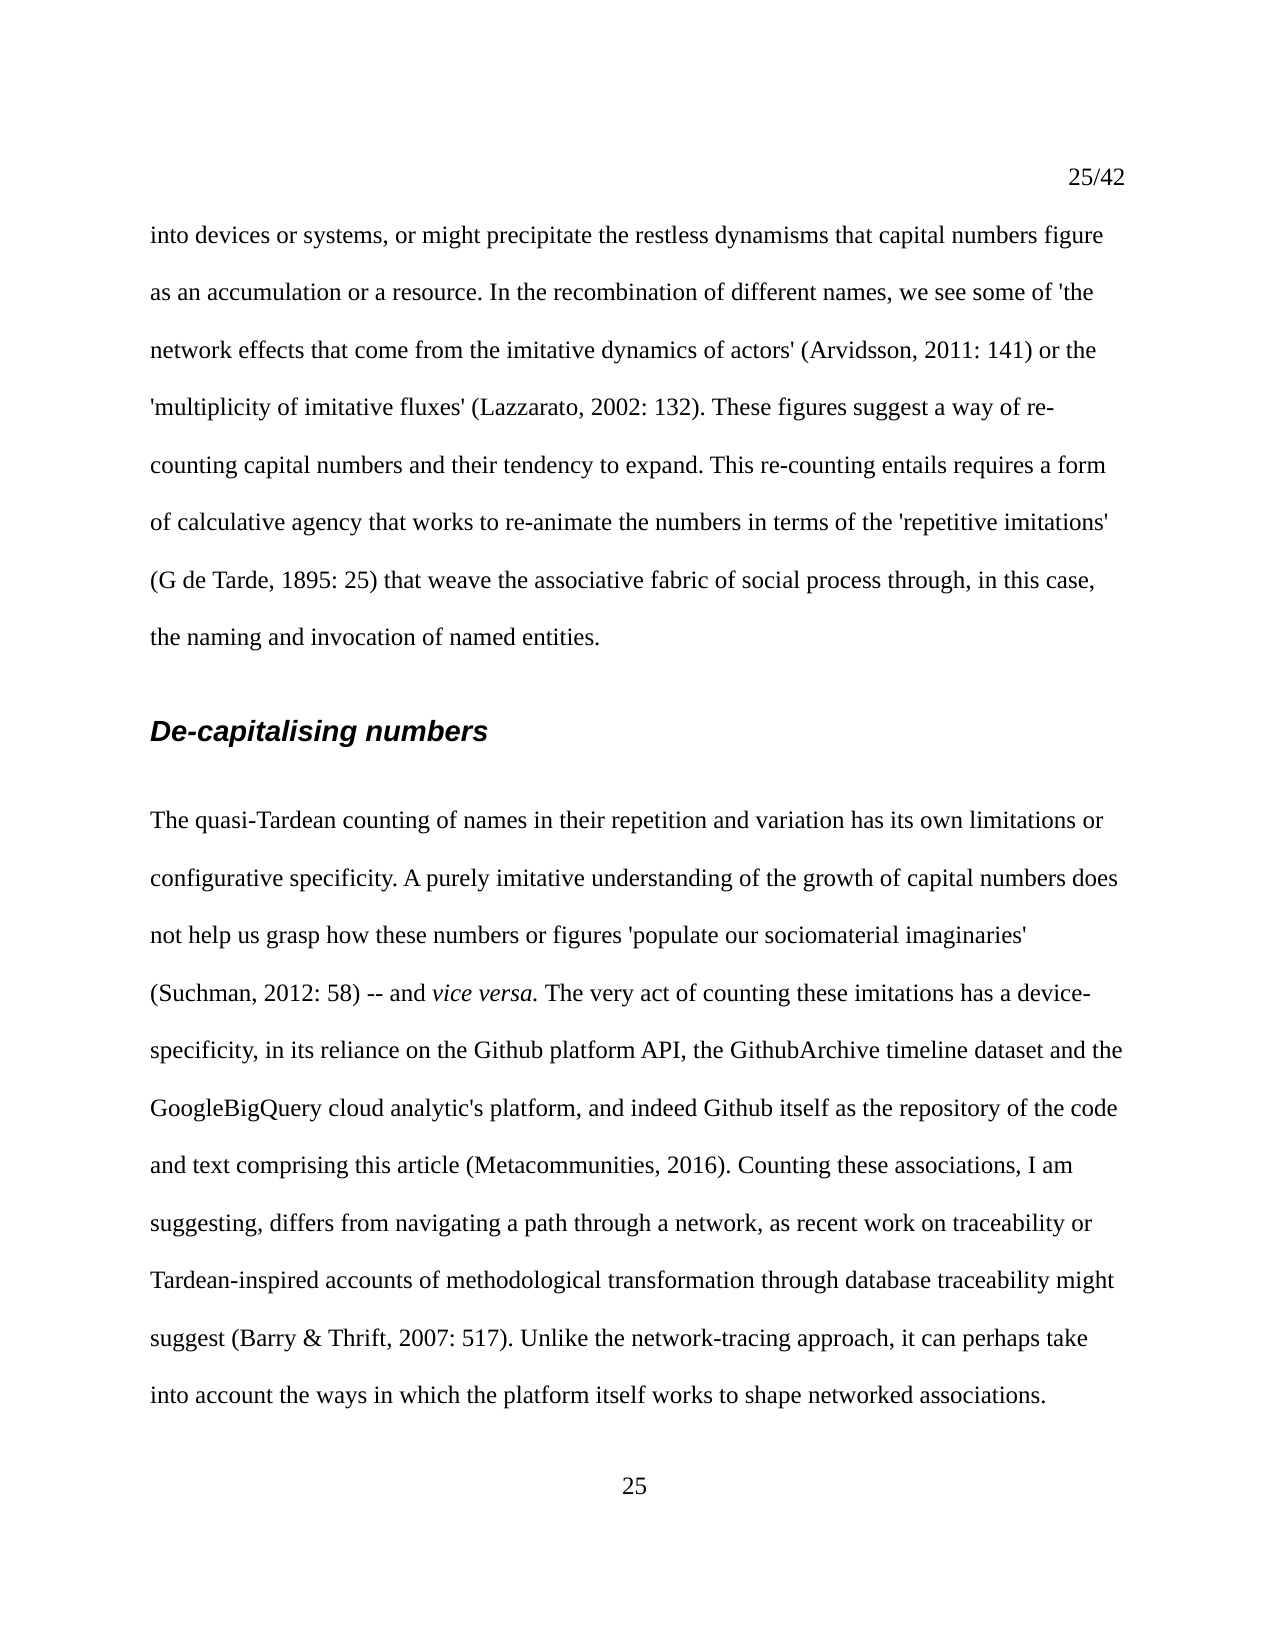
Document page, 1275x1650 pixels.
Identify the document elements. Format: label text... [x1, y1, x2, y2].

text The quasi-Tardean counting of names in their repetition and variation has its own limitations or configurative specificity. A purely imitative understanding of the growth of capital numbers does not help us grasp how these numbers or figures 'populate our sociomaterial imaginaries' (Suchman, 2012: 58) -- and vice versa. The very act of counting these imitations has a device-specificity, in its reliance on the Github platform API, the GithubArchive timeline dataset and the GoogleBigQuery cloud analytic's platform, and indeed Github itself as the repository of the code and text comprising this article (Metacommunities, 2016). Counting these associations, I am suggesting, differs from navigating a path through a network, as recent work on traceability or Tardean-inspired accounts of methodological transformation through database traceability might suggest (Barry & Thrift, 2007: 517). Unlike the network-tracing approach, it can perhaps take into account the ways in which the platform itself works to shape networked associations. [150, 805, 1125, 1409]
subtitle De-capitalising numbers [150, 714, 1125, 747]
text into devices or systems, or might precipitate the restless dynamisms that capital numbers figure as an accumulation or a resource. In the recombination of different names, we see some of 'the network effects that come from the imitative dynamics of actors' (Arvidsson, 2011: 141) or the 'multiplicity of imitative fluxes' (Lazzarato, 2002: 132). These figures suggest a way of re-counting capital numbers and their tendency to expand. This re-counting entails requires a form of calculative agency that works to re-animate the numbers in terms of the 'repetitive imitations' (G de Tarde, 1895: 25) that weave the associative fabric of social process through, in this case, the naming and invocation of named entities. [150, 220, 1125, 651]
